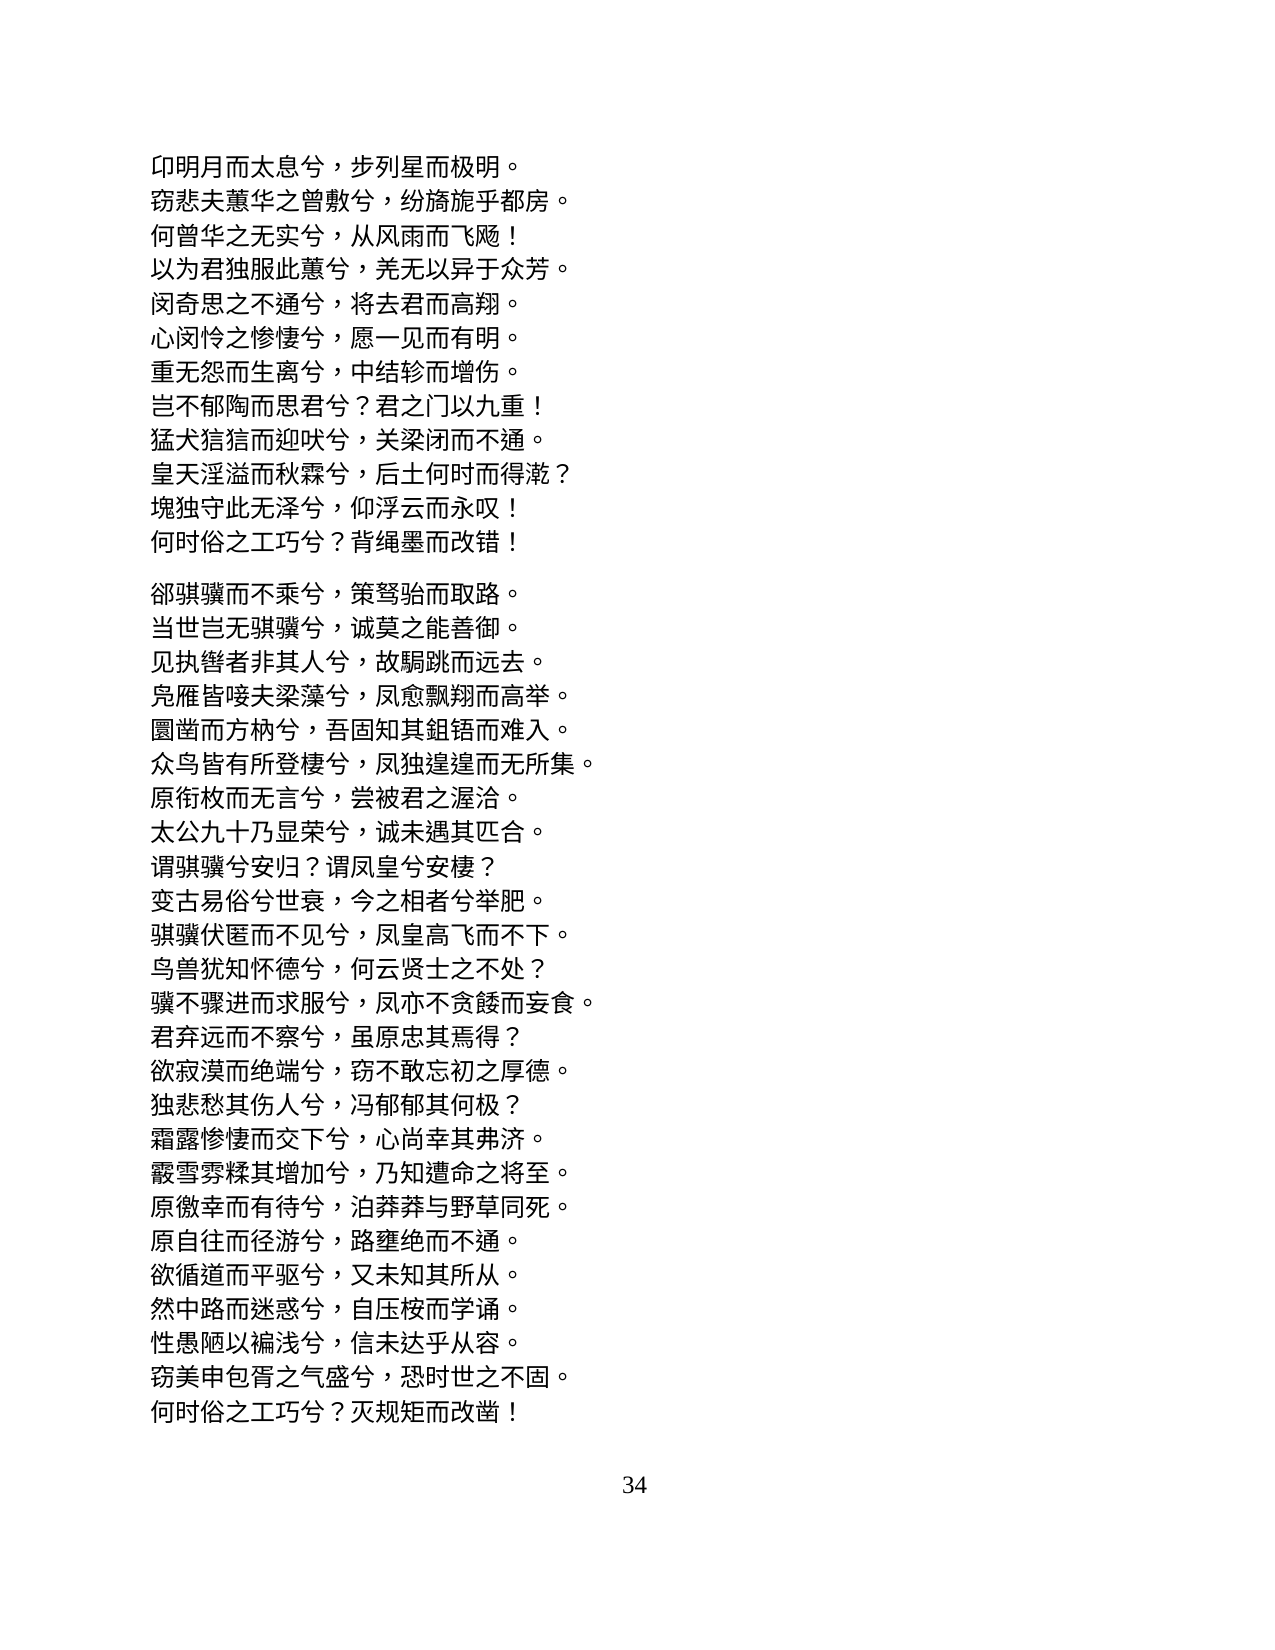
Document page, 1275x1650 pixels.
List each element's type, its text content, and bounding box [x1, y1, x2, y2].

text 卬明月而太息兮，步列星而极明。 窃悲夫蕙华之曾敷兮，纷旖旎乎都房。 何曾华之无实兮，从风雨而飞飏！ 以为君独服此蕙兮，羌无以异于众芳。 闵奇思之不通兮，将去君而高翔。 心闵怜之惨悽兮，愿一见而有明。 重无怨而生离兮，中结轸而增伤。 岂不郁陶而思君兮？君之门以九重！ 猛犬狺狺而迎吠兮，关梁闭而不通。 皇天淫溢而秋霖兮，后土何时而得漧？ 塊独守此无泽兮，仰浮云而永叹！ 何时俗之工巧兮？背绳墨而改错！ [150, 150, 1125, 559]
text 郤骐骥而不乘兮，策驽骀而取路。 当世岂无骐骥兮，诚莫之能善御。 见执辔者非其人兮，故駶跳而远去。 凫雁皆唼夫梁藻兮，凤愈飘翔而高举。 圜凿而方枘兮，吾固知其鉏铻而难入。 众鸟皆有所登棲兮，凤独遑遑而无所集。 原衔枚而无言兮，尝被君之渥洽。 太公九十乃显荣兮，诚未遇其匹合。 谓骐骥兮安归？谓凤皇兮安棲？ 变古易俗兮世衰，今之相者兮举肥。 骐骥伏匿而不见兮，凤皇高飞而不下。 鸟兽犹知怀德兮，何云贤士之不处？ 骥不骤进而求服兮，凤亦不贪餧而妄食。 君弃远而不察兮，虽原忠其焉得？ 欲寂漠而绝端兮，窃不敢忘初之厚德。 独悲愁其伤人兮，冯郁郁其何极？ 霜露惨悽而交下兮，心尚幸其弗济。 霰雪雰糅其增加兮，乃知遭命之将至。 原徼幸而有待兮，泊莽莽与野草同死。 原自往而径游兮，路壅绝而不通。 欲循道而平驱兮，又未知其所从。 然中路而迷惑兮，自压桉而学诵。 性愚陋以褊浅兮，信未达乎从容。 窃美申包胥之气盛兮，恐时世之不固。 何时俗之工巧兮？灭规矩而改凿！ [150, 577, 1125, 1428]
